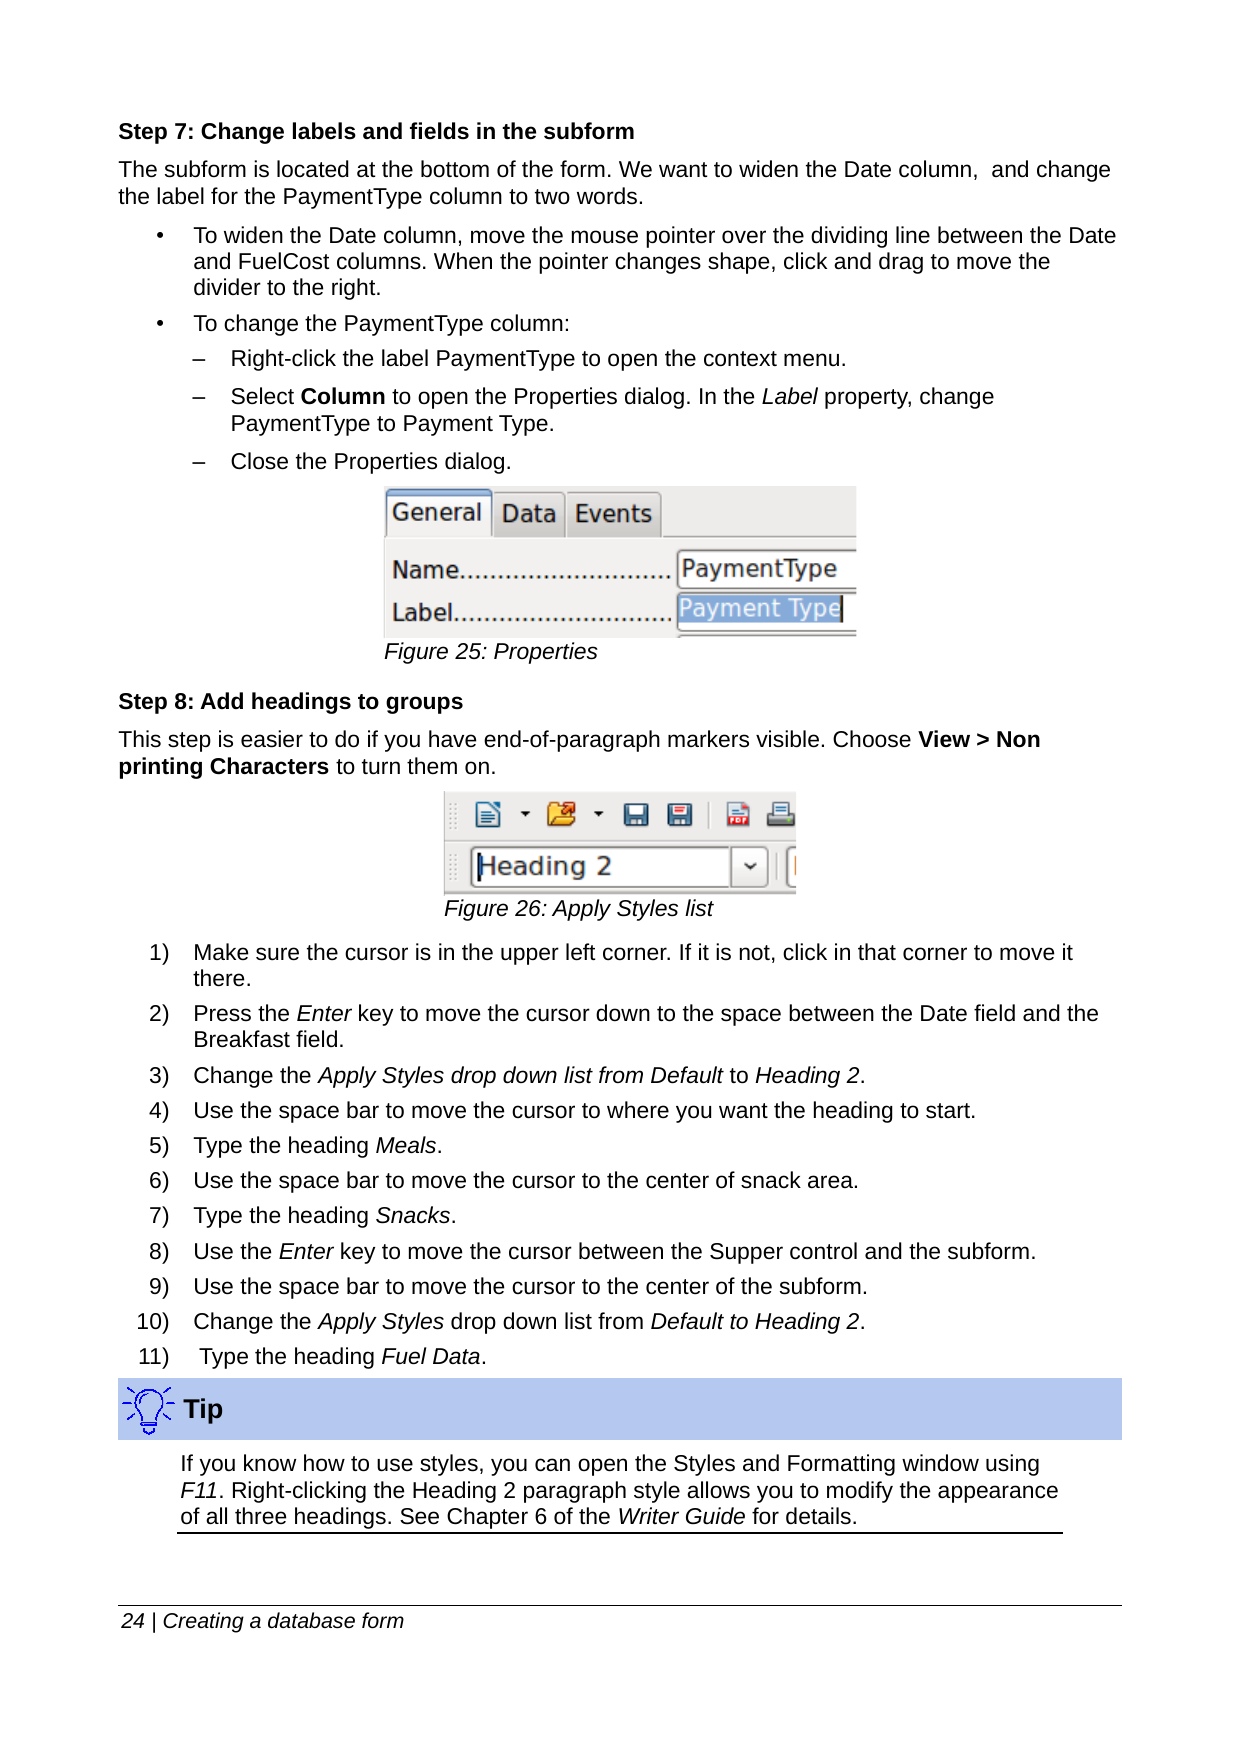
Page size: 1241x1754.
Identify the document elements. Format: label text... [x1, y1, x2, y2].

list Close the Properties dialog. [192, 448, 1122, 474]
list Use the Enter key to move the cursor between the Supper control and the subform. [169, 1238, 1122, 1264]
picture [119, 1379, 179, 1439]
list To widen the Date column, move the mouse pointer over the dividing line between the Date and FuelCost columns. When the pointer changes shape, click and drag to move the divider to the right. [156, 222, 1122, 301]
list Use the space bar to move the cursor to where you want the heading to start. [169, 1097, 1122, 1123]
text Figure 25: Properties [384, 638, 856, 664]
list Type the heading Snacks. [169, 1202, 1122, 1229]
list Select Column to open the Properties dialog. In the Label property, change PaymentType to Payment Type. [192, 383, 1122, 436]
subtitle Tip [118, 1378, 1122, 1440]
picture [443, 791, 797, 896]
text The subform is located at the bottom of the form. We want to widen the Date column, and change the label for the PaymentType column to two words. [118, 156, 1122, 209]
list Right-click the label PaymentType to open the context menu. [192, 345, 1122, 371]
list Change the Apply Styles drop down list from Default to Heading 2. [169, 1062, 1122, 1088]
list Use the space bar to move the cursor to the center of the subform. [169, 1273, 1122, 1299]
text If you know how to use styles, you can open the Styles and Formatting window using F11. Right-clicking the Heading 2 paragraph style allows you to modify the appearance of all three headings. See Chapter 6 of the Writer Guide for details. [177, 1447, 1063, 1532]
list Make sure the cursor is in the upper left corner. If it is not, click in that corner to move it there. [169, 938, 1122, 991]
text Step 7: Change labels and fields in the subform [118, 118, 1122, 144]
list To change the PaymentType column: [156, 309, 1122, 336]
list Type the heading Meals. [169, 1132, 1122, 1158]
list Type the heading Fuel Data. [169, 1343, 1122, 1370]
list Use the space bar to move the cursor to the center of snack area. [169, 1167, 1122, 1194]
text This step is easier to do if you have end-of-paragraph markers visible. Choose View > Non printing Characters to turn them on. [118, 726, 1122, 779]
text Step 8: Add headings to groups [118, 688, 1122, 714]
picture [383, 486, 857, 638]
list Press the Enter key to move the cursor down to the space between the Date field and the Breakfast field. [169, 1000, 1122, 1053]
list Change the Apply Styles drop down list from Default to Heading 2. [169, 1308, 1122, 1334]
text Figure 26: Apply Styles list [444, 896, 796, 922]
